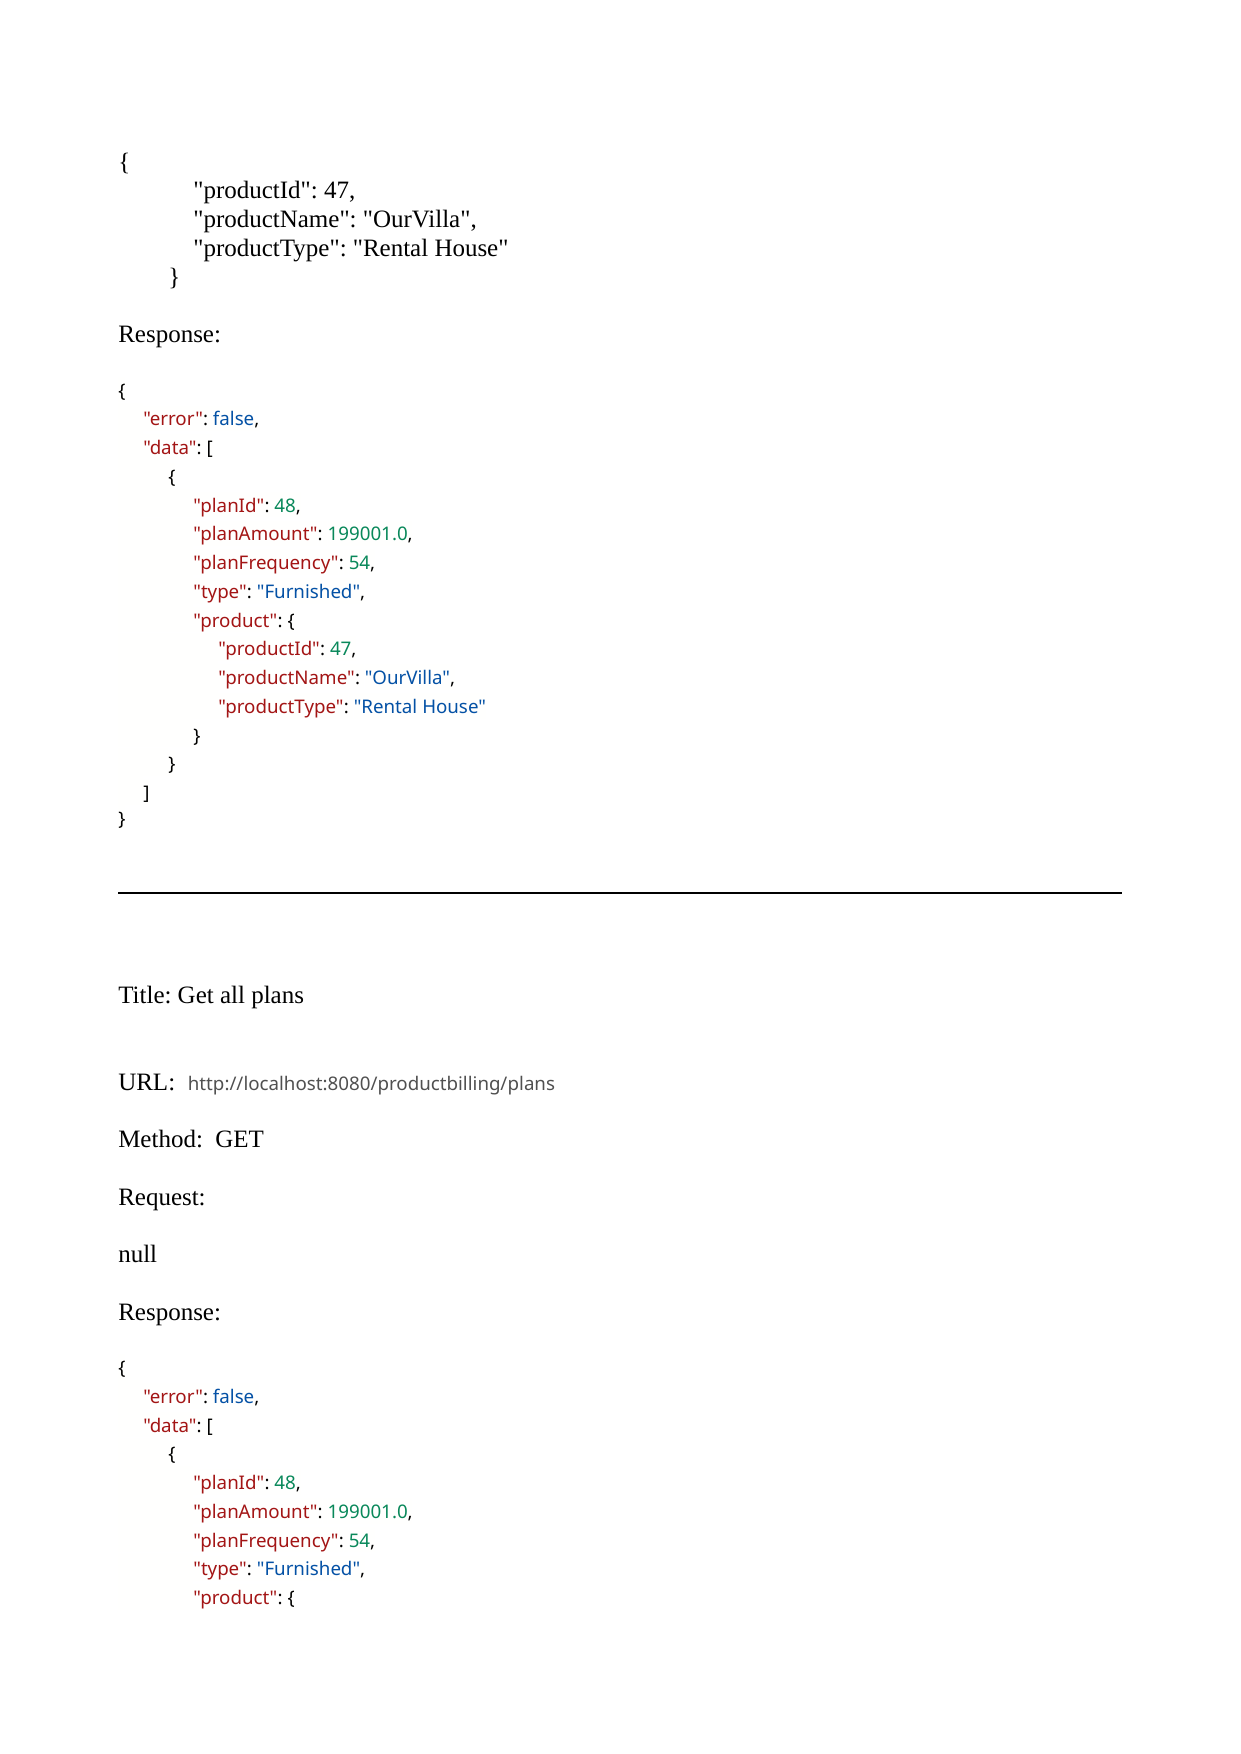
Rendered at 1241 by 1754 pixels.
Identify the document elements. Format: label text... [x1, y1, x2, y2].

text } [118, 719, 1122, 747]
text "planFrequency": 54, [118, 1524, 1122, 1552]
text "planId": 48, [118, 1466, 1122, 1495]
text "error": false, [118, 1380, 1122, 1409]
text Response: [118, 1297, 1122, 1326]
text Request: [118, 1182, 1122, 1211]
text { [118, 1354, 1122, 1380]
text { [118, 460, 1122, 489]
text Response: [118, 319, 1122, 348]
text Method: GET [118, 1124, 1122, 1153]
text "productType": "Rental House" [118, 233, 1122, 262]
text "type": "Furnished", [118, 575, 1122, 604]
text "planAmount": 199001.0, [118, 517, 1122, 546]
text "error": false, [118, 402, 1122, 431]
text "productId": 47, [118, 176, 1122, 204]
text { [118, 147, 1122, 176]
text } [118, 262, 1122, 291]
text ] [118, 776, 1122, 805]
text "productName": "OurVilla", [118, 204, 1122, 233]
text { [118, 377, 1122, 402]
text "product": { [118, 604, 1122, 632]
text "planAmount": 199001.0, [118, 1495, 1122, 1524]
text "planFrequency": 54, [118, 546, 1122, 575]
text } [118, 747, 1122, 776]
text "data": [ [118, 1409, 1122, 1437]
text "productId": 47, [118, 632, 1122, 661]
text "productType": "Rental House" [118, 690, 1122, 719]
text null [118, 1239, 1122, 1268]
text Title: Get all plans [118, 981, 1122, 1009]
text "data": [ [118, 431, 1122, 460]
text } [118, 805, 1122, 830]
text { [118, 1437, 1122, 1466]
text "planId": 48, [118, 489, 1122, 517]
text "productName": "OurVilla", [118, 661, 1122, 690]
text URL: http://localhost:8080/productbilling/plans [118, 1067, 1122, 1096]
text "type": "Furnished", [118, 1552, 1122, 1581]
text "product": { [118, 1581, 1122, 1610]
